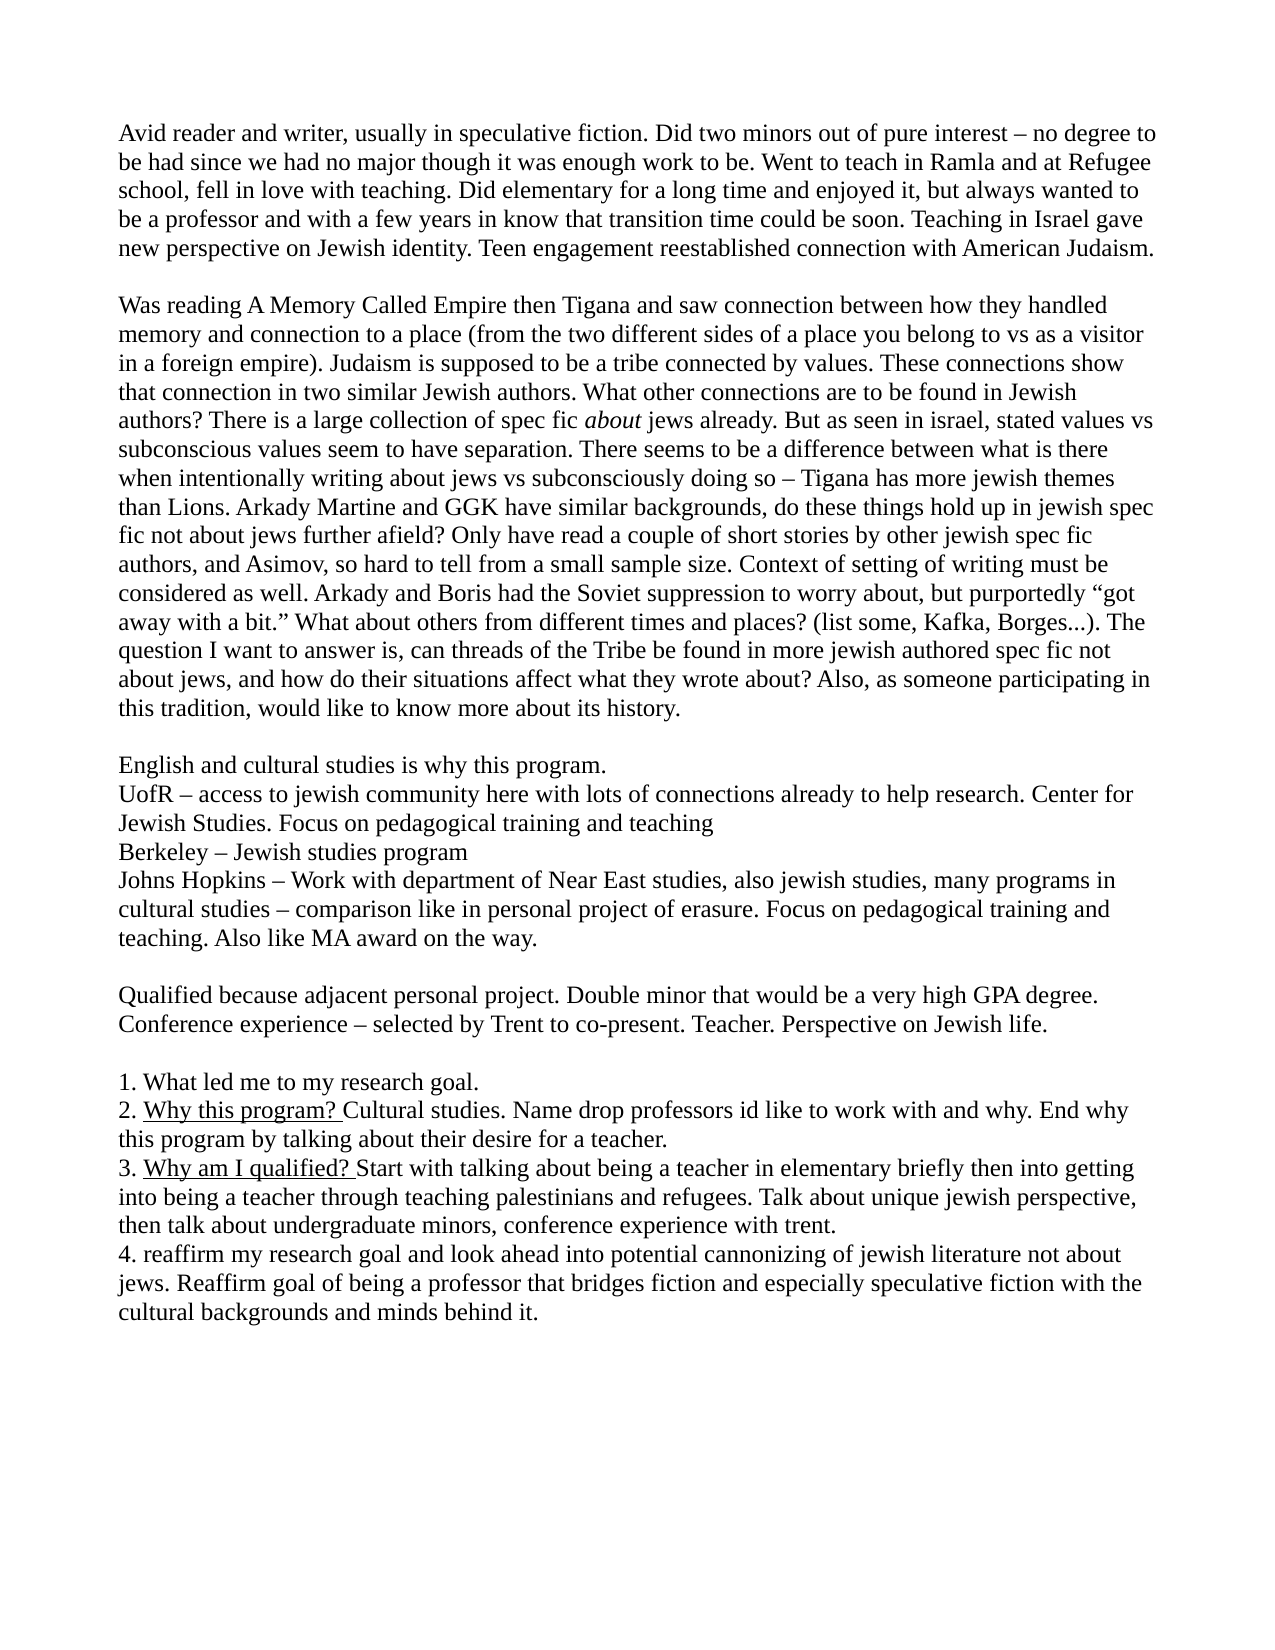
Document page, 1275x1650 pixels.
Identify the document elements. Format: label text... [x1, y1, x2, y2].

text 4. reaffirm my research goal and look ahead into potential cannonizing of jewish literature not about jews. Reaffirm goal of being a professor that bridges fiction and especially speculative fiction with the cultural backgrounds and minds behind it. [118, 1239, 1157, 1326]
text 1. What led me to my research goal. [118, 1067, 1157, 1096]
text English and cultural studies is why this program. [118, 751, 1157, 779]
text Was reading A Memory Called Empire then Tigana and saw connection between how they handled memory and connection to a place (from the two different sides of a place you belong to vs as a visitor in a foreign empire). Judaism is supposed to be a tribe connected by values. These connections show that connection in two similar Jewish authors. What other connections are to be found in Jewish authors? There is a large collection of spec fic about jews already. But as seen in israel, stated values vs subconscious values seem to have separation. There seems to be a difference between what is there when intentionally writing about jews vs subconsciously doing so – Tigana has more jewish themes than Lions. Arkady Martine and GGK have similar backgrounds, do these things hold up in jewish spec fic not about jews further afield? Only have read a couple of short stories by other jewish spec fic authors, and Asimov, so hard to tell from a small sample size. Context of setting of writing must be considered as well. Arkady and Boris had the Soviet suppression to worry about, but purportedly “got away with a bit.” What about others from different times and places? (list some, Kafka, Borges...). The question I want to answer is, can threads of the Tribe be found in more jewish authored spec fic not about jews, and how do their situations affect what they wrote about? Also, as someone participating in this tradition, would like to know more about its history. [118, 291, 1157, 722]
text UofR – access to jewish community here with lots of connections already to help research. Center for Jewish Studies. Focus on pedagogical training and teaching [118, 779, 1157, 837]
text 2. Why this program? Cultural studies. Name drop professors id like to work with and why. End why this program by talking about their desire for a teacher. [118, 1096, 1157, 1153]
text Avid reader and writer, usually in speculative fiction. Did two minors out of pure interest – no degree to be had since we had no major though it was enough work to be. Went to teach in Ramla and at Refugee school, fell in love with teaching. Did elementary for a long time and enjoyed it, but always wanted to be a professor and with a few years in know that transition time could be soon. Teaching in Israel gave new perspective on Jewish identity. Teen engagement reestablished connection with American Judaism. [118, 118, 1157, 262]
text Berkeley – Jewish studies program [118, 837, 1157, 866]
text 3. Why am I qualified? Start with talking about being a teacher in elementary briefly then into getting into being a teacher through teaching palestinians and refugees. Talk about unique jewish perspective, then talk about undergraduate minors, conference experience with trent. [118, 1153, 1157, 1239]
text Johns Hopkins – Work with department of Near East studies, also jewish studies, many programs in cultural studies – comparison like in personal project of erasure. Focus on pedagogical training and teaching. Also like MA award on the way. [118, 866, 1157, 952]
text Qualified because adjacent personal project. Double minor that would be a very high GPA degree. Conference experience – selected by Trent to co-present. Teacher. Perspective on Jewish life. [118, 981, 1157, 1038]
